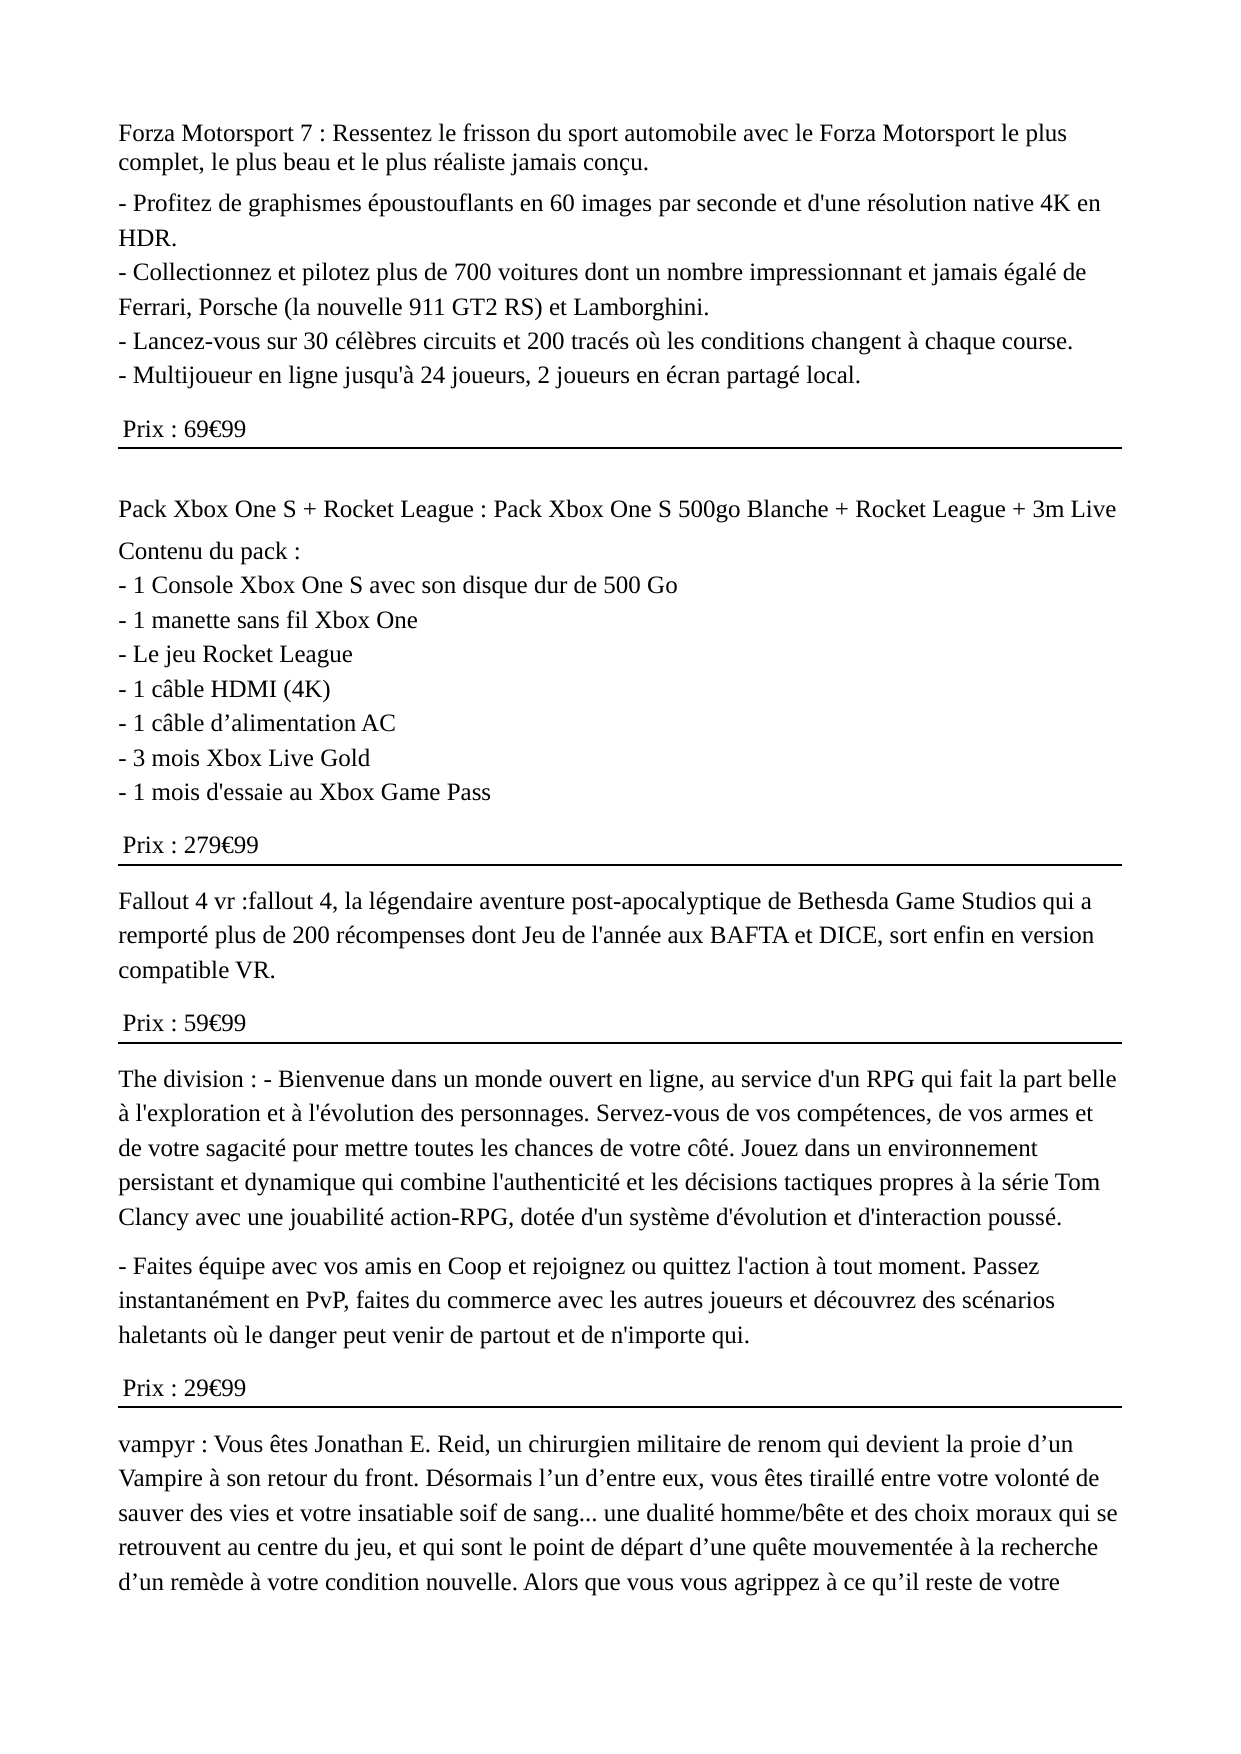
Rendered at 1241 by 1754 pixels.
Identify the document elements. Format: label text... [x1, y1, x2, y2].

text The division : - Bienvenue dans un monde ouvert en ligne, au service d'un RPG qui fait la part belle à l'exploration et à l'évolution des personnages. Servez-vous de vos compétences, de vos armes et de votre sagacité pour mettre toutes les chances de votre côté. Jouez dans un environnement persistant et dynamique qui combine l'authenticité et les décisions tactiques propres à la série Tom Clancy avec une jouabilité action-RPG, dotée d'un système d'évolution et d'interaction poussé. [118, 1064, 1122, 1231]
subtitle Pack Xbox One S + Rocket League : Pack Xbox One S 500go Blanche + Rocket League + 3m Live [118, 494, 1122, 523]
text Prix : 279€99 [118, 826, 1122, 864]
subtitle Forza Motorsport 7 : Ressentez le frisson du sport automobile avec le Forza Motorsport le plus complet, le plus beau et le plus réaliste jamais conçu. [118, 118, 1122, 176]
text - Profitez de graphismes époustouflants en 60 images par seconde et d'une résolution native 4K en HDR. - Collectionnez et pilotez plus de 700 voitures dont un nombre impressionnant et jamais égalé de Ferrari, Porsche (la nouvelle 911 GT2 RS) et Lamborghini. - Lancez-vous sur 30 célèbres circuits et 200 tracés où les conditions changent à chaque course. - Multijoueur en ligne jusqu'à 24 joueurs, 2 joueurs en écran partagé local. [118, 188, 1122, 389]
text Prix : 59€99 [118, 1004, 1122, 1042]
text Contenu du pack : - 1 Console Xbox One S avec son disque dur de 500 Go - 1 manette sans fil Xbox One - Le jeu Rocket League - 1 câble HDMI (4K) - 1 câble d’alimentation AC - 3 mois Xbox Live Gold - 1 mois d'essaie au Xbox Game Pass [118, 536, 1122, 806]
text vampyr : Vous êtes Jonathan E. Reid, un chirurgien militaire de renom qui devient la proie d’un Vampire à son retour du front. Désormais l’un d’entre eux, vous êtes tiraillé entre votre volonté de sauver des vies et votre insatiable soif de sang... une dualité homme/bête et des choix moraux qui se retrouvent au centre du jeu, et qui sont le point de départ d’une quête mouvementée à la recherche d’un remède à votre condition nouvelle. Alors que vous vous agrippez à ce qu’il reste de votre [118, 1429, 1122, 1596]
text Prix : 69€99 [118, 409, 1122, 447]
text - Faites équipe avec vos amis en Coop et rejoignez ou quittez l'action à tout moment. Passez instantanément en PvP, faites du commerce avec les autres joueurs et découvrez des scénarios haletants où le danger peut venir de partout et de n'importe qui. [118, 1251, 1122, 1349]
text Fallout 4 vr :fallout 4, la légendaire aventure post-apocalyptique de Bethesda Game Studios qui a remporté plus de 200 récompenses dont Jeu de l'année aux BAFTA et DICE, sort enfin en version compatible VR. [118, 886, 1122, 984]
text Prix : 29€99 [118, 1369, 1122, 1406]
